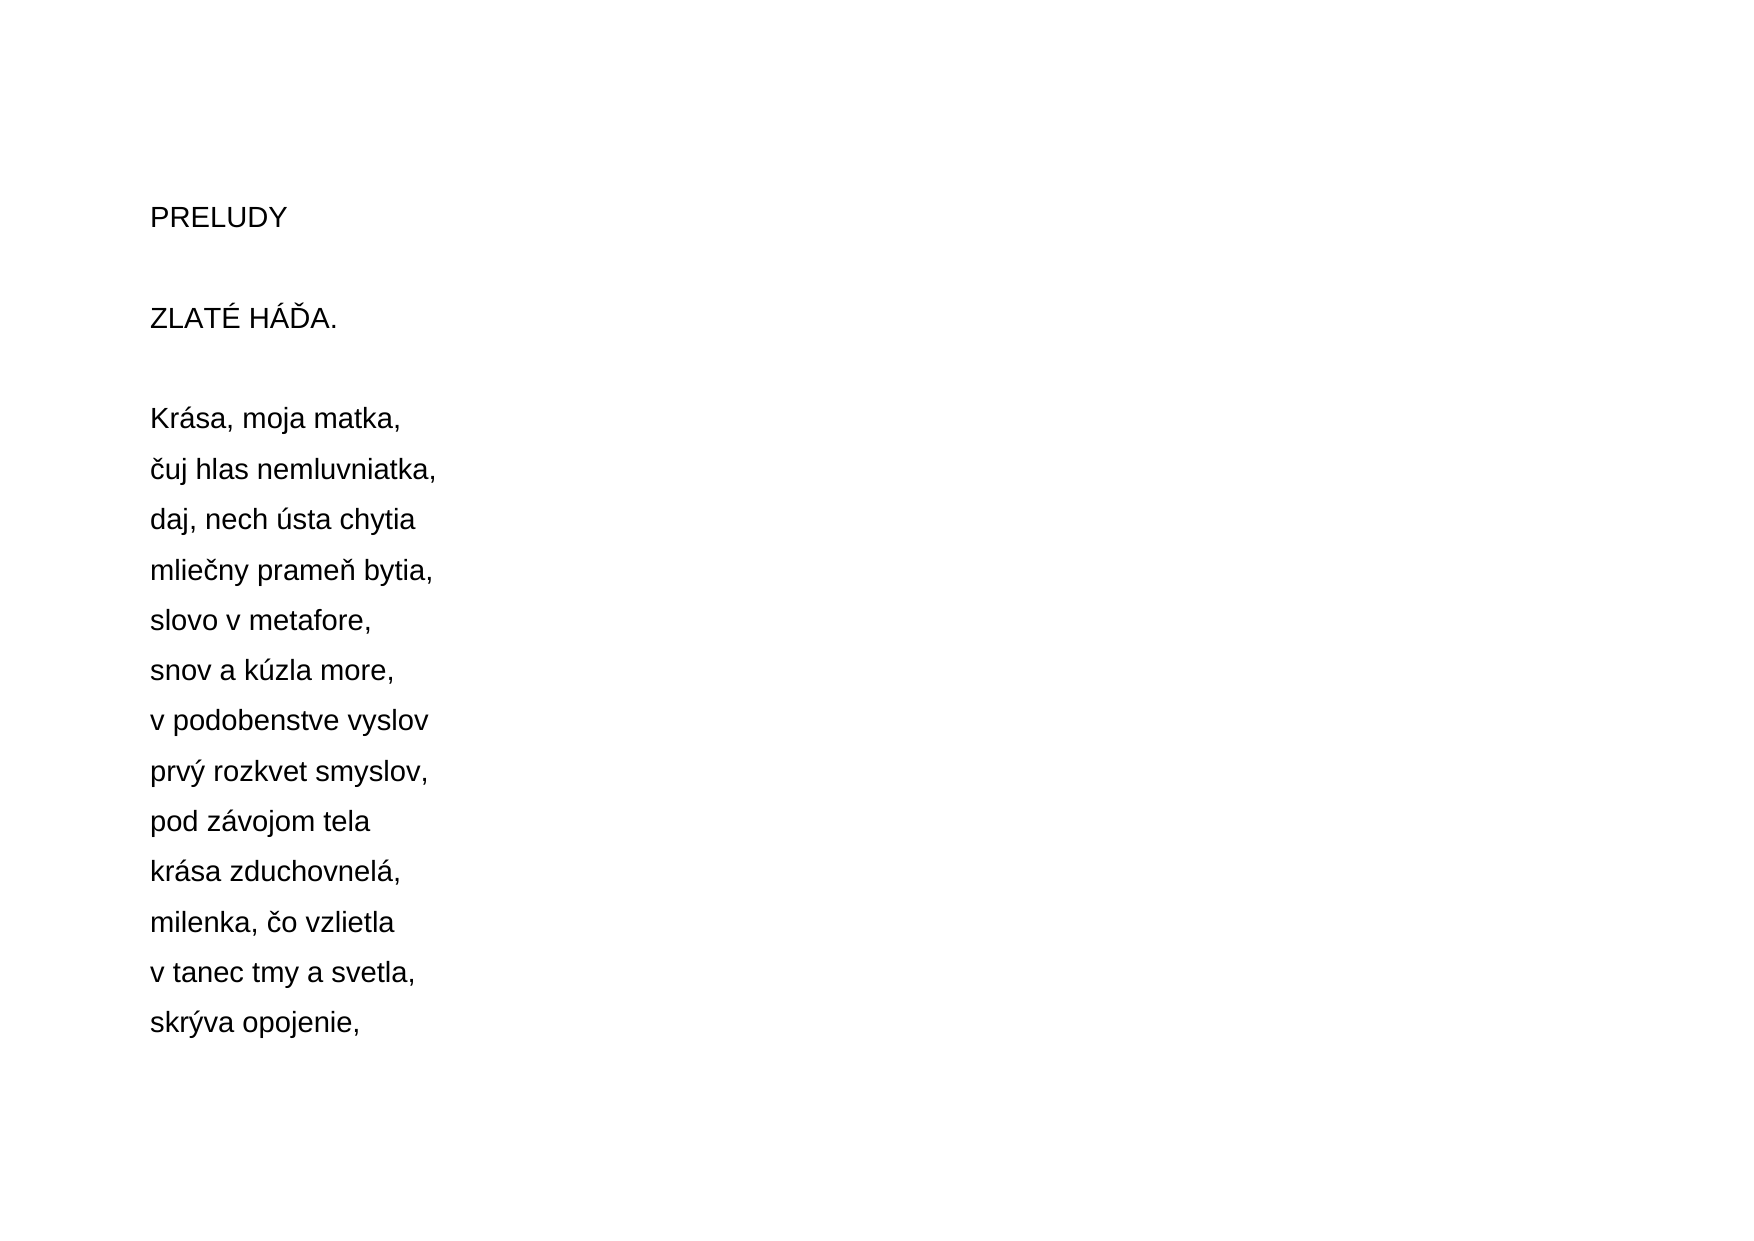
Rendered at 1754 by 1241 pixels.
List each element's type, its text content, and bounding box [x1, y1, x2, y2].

text pod závojom tela [150, 804, 1243, 838]
text krása zduchovnelá, [150, 854, 1243, 888]
text daj, nech ústa chytia [150, 502, 1243, 536]
text slovo v metafore, [150, 603, 1243, 636]
text ZLATÉ HÁĎA. [150, 301, 1243, 334]
text PRELUDY [150, 200, 1243, 234]
text v tanec tmy a svetla, [150, 955, 1243, 988]
text skrýva opojenie, [150, 1005, 1243, 1039]
text v podobenstve vyslov [150, 703, 1243, 737]
text Krása, moja matka, [150, 402, 1243, 435]
text snov a kúzla more, [150, 653, 1243, 687]
text čuj hlas nemluvniatka, [150, 452, 1243, 485]
text milenka, čo vzlietla [150, 905, 1243, 938]
text prvý rozkvet smyslov, [150, 754, 1243, 787]
text mliečny prameň bytia, [150, 552, 1243, 586]
